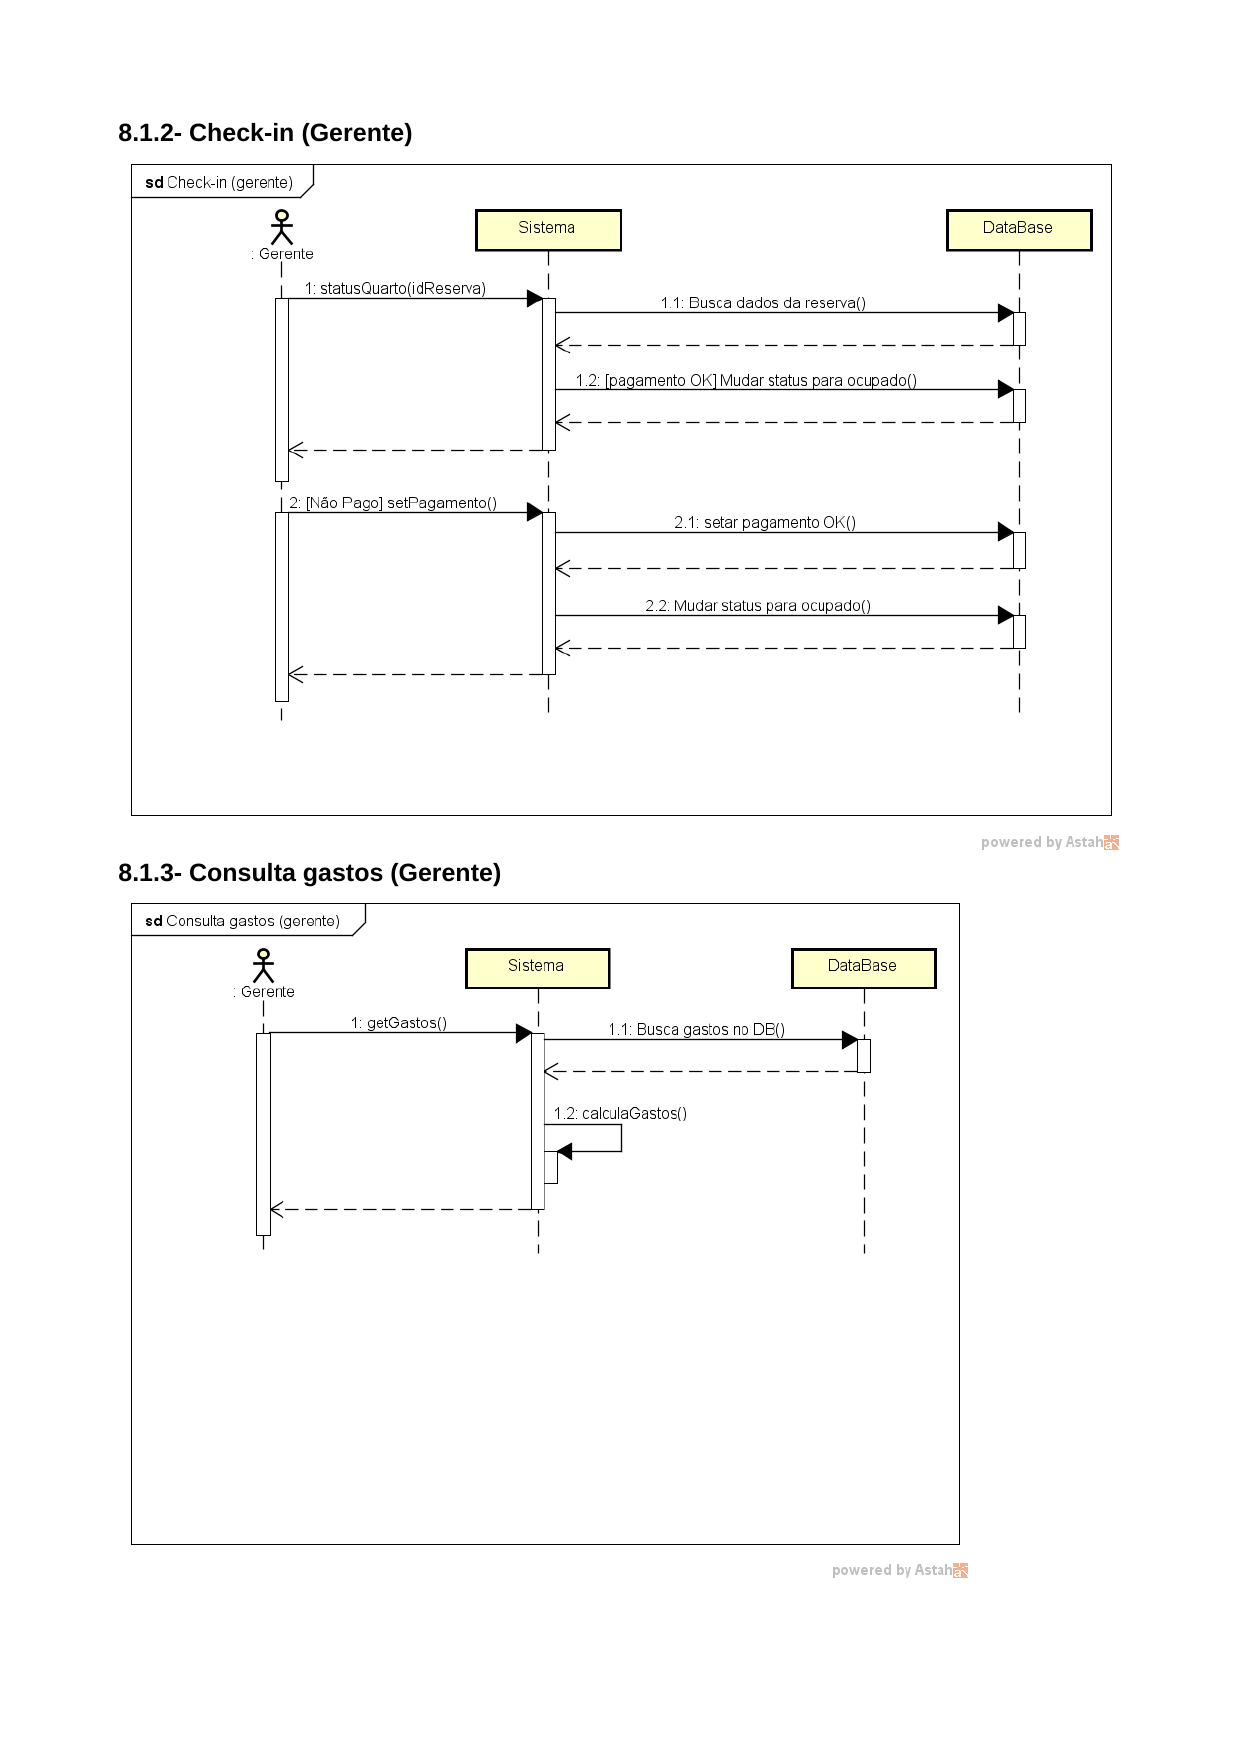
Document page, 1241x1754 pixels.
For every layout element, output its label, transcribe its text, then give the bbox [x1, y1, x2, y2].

picture [118, 890, 972, 1582]
text 8.1.3- Consulta gastos (Gerente) [118, 858, 1122, 1582]
text 8.1.2- Check-in (Gerente) [118, 118, 1122, 151]
picture [118, 151, 1123, 854]
